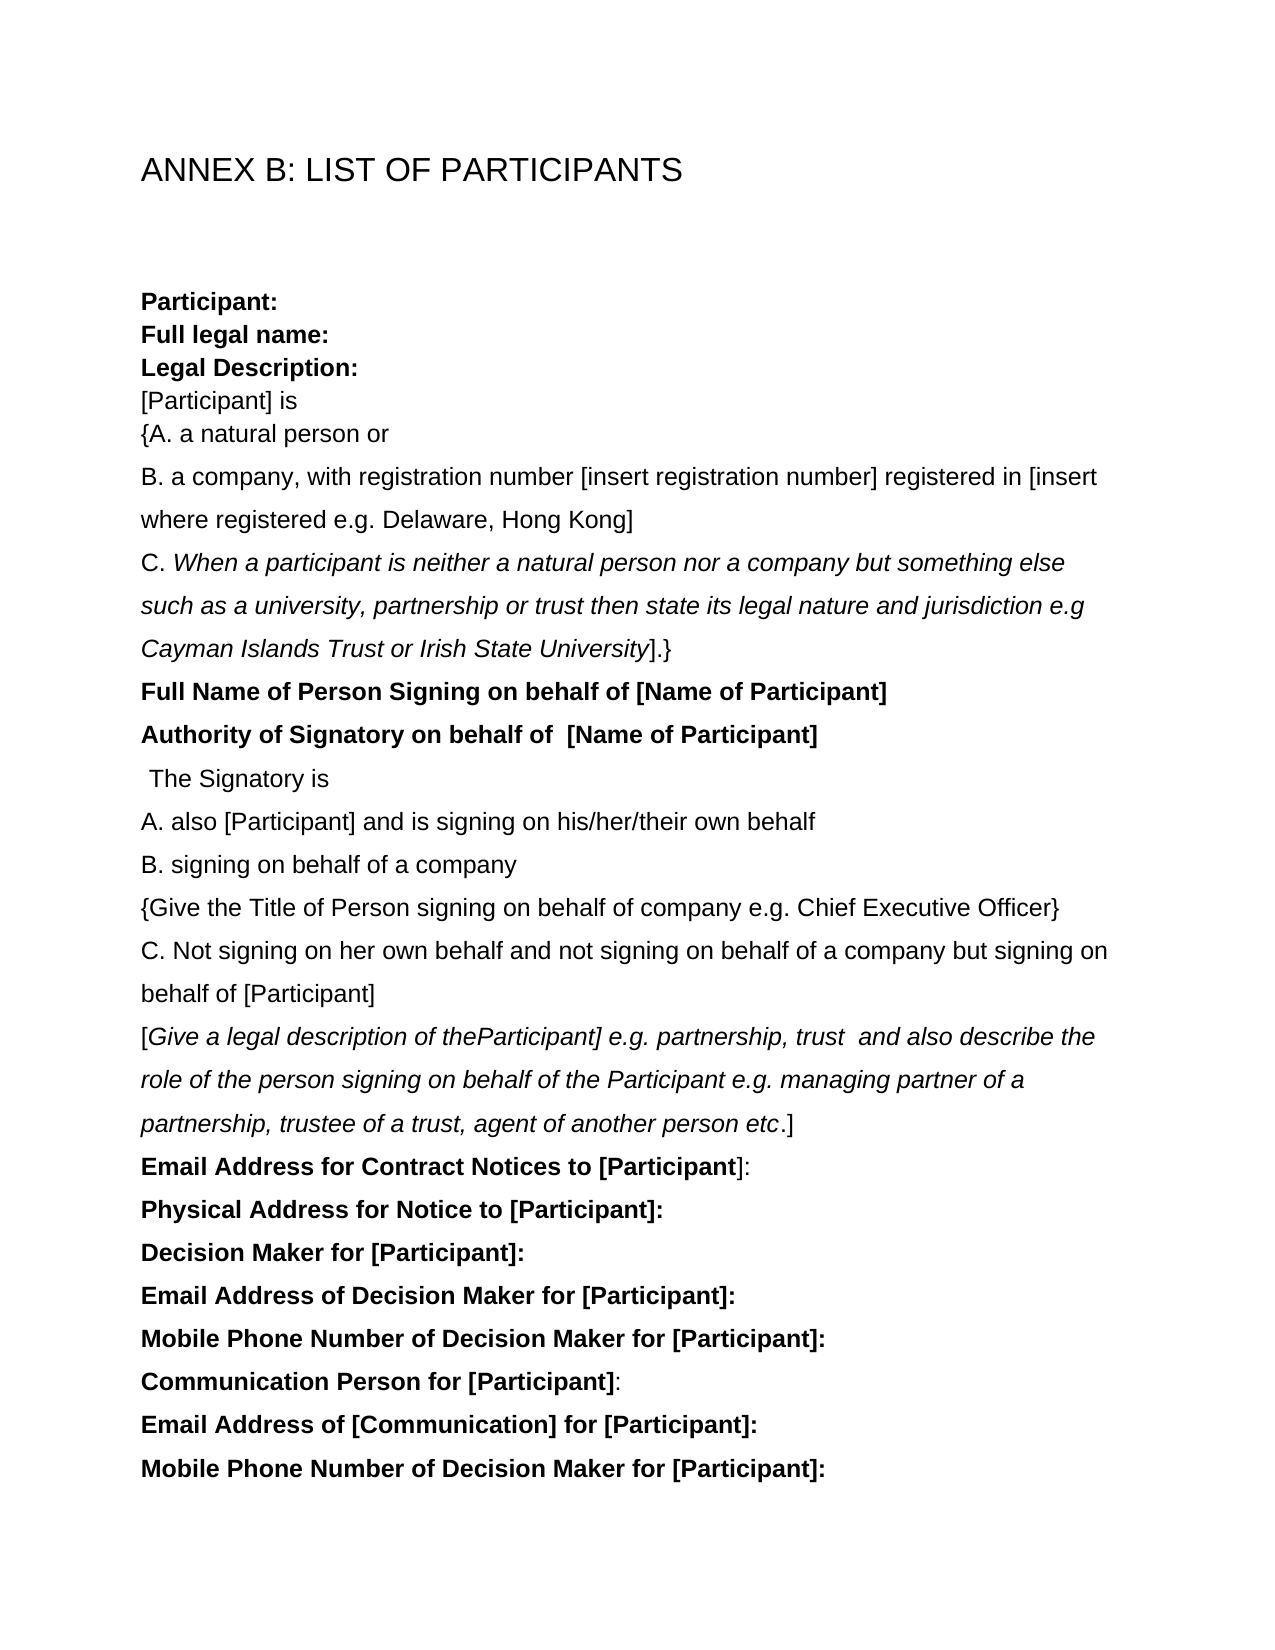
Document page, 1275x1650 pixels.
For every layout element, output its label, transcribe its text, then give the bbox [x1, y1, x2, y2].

text [Participant] is [141, 386, 1125, 414]
text Email Address for Contract Notices to [Participant]: [141, 1152, 1125, 1181]
text The Signatory is A. also [Participant] and is signing on his/her/their own behalf [141, 764, 1125, 836]
text B. a company, with registration number [insert registration number] registered in [insert where registered e.g. Delaware, Hong Kong] [141, 462, 1125, 534]
text B. signing on behalf of a company {Give the Title of Person signing on behalf of company e.g. Chief Executive Officer} [141, 850, 1125, 922]
text Email Address of Decision Maker for [Participant]: [141, 1281, 1125, 1310]
text C. Not signing on her own behalf and not signing on behalf of a company but signing on behalf of [Participant] [Give a legal description of theParticipant] e.g. partnership, trust and also describe the role of the person signing on behalf of the Participant e.g. managing partner of a partnership, trustee of a trust, agent of another person etc.] [141, 936, 1125, 1137]
text Decision Maker for [Participant]: [141, 1238, 1125, 1267]
text Full Name of Person Signing on behalf of [Name of Participant] [141, 677, 1125, 706]
text Authority of Signatory on behalf of [Name of Participant] [141, 721, 1125, 749]
text C. When a participant is neither a natural person nor a company but something else such as a university, partnership or trust then state its legal nature and jurisdiction e.g Cayman Islands Trust or Irish State University].} [141, 548, 1125, 663]
text Mobile Phone Number of Decision Maker for [Participant]: [141, 1454, 1125, 1482]
subtitle ANNEX B: LIST OF PARTICIPANTS [141, 150, 1125, 188]
text Participant: [141, 287, 1125, 315]
text Email Address of [Communication] for [Participant]: [141, 1411, 1125, 1439]
text Communication Person for [Participant]: [141, 1367, 1125, 1396]
text Physical Address for Notice to [Participant]: [141, 1195, 1125, 1224]
text Mobile Phone Number of Decision Maker for [Participant]: [141, 1324, 1125, 1353]
text Legal Description: [141, 353, 1125, 381]
text Full legal name: [141, 319, 1125, 348]
text {A. a natural person or [141, 419, 1125, 447]
